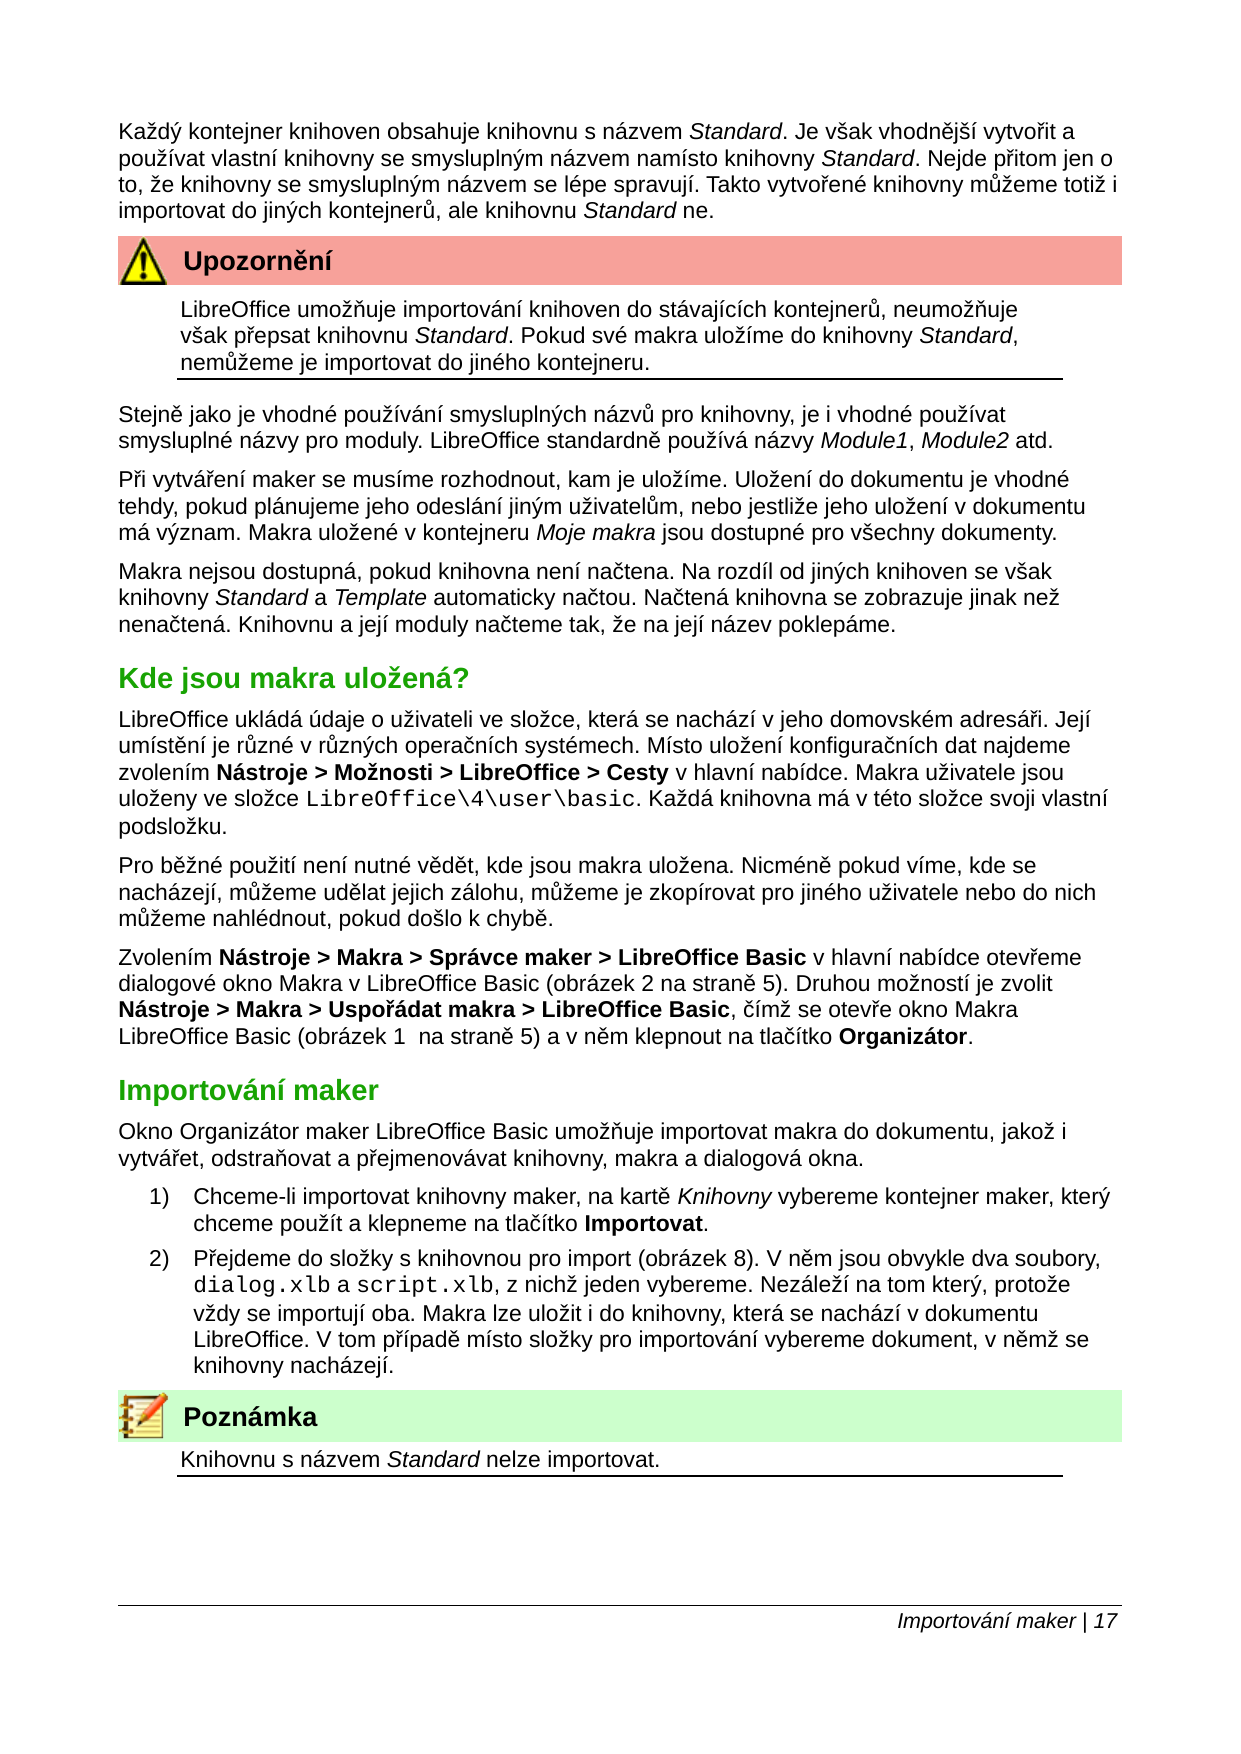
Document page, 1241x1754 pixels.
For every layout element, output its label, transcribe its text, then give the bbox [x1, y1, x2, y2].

text LibreOffice umožňuje importování knihoven do stávajících kontejnerů, neumožňuje však přepsat knihovnu Standard. Pokud své makra uložíme do knihovny Standard, nemůžeme je importovat do jiného kontejneru. [177, 293, 1063, 378]
list Okno Organizátor maker LibreOffice Basic umožňuje importovat makra do dokumentu, jakož i vytvářet, odstraňovat a přejmenovávat knihovny, makra a dialogová okna. [118, 1118, 1122, 1171]
text Každý kontejner knihoven obsahuje knihovnu s názvem Standard. Je však vhodnější vytvořit a používat vlastní knihovny se smysluplným názvem namísto knihovny Standard. Nejde přitom jen o to, že knihovny se smysluplným názvem se lépe spravují. Takto vytvořené knihovny můžeme totiž i importovat do jiných kontejnerů, ale knihovnu Standard ne. [118, 118, 1122, 223]
picture [119, 1391, 170, 1442]
subtitle Upozornění [167, 236, 1122, 285]
text LibreOffice ukládá údaje o uživateli ve složce, která se nachází v jeho domovském adresáři. Její umístění je různé v různých operačních systémech. Místo uložení konfiguračních dat najdeme zvolením Nástroje > Možnosti > LibreOffice > Cesty v hlavní nabídce. Makra uživatele jsou uloženy ve složce LibreOffice\4\user\basic. Každá knihovna má v této složce svoji vlastní podsložku. [118, 706, 1122, 840]
text Makra nejsou dostupná, pokud knihovna není načtena. Na rozdíl od jiných knihoven se však knihovny Standard a Template automaticky načtou. Načtená knihovna se zobrazuje jinak než nenačtená. Knihovnu a její moduly načteme tak, že na její název poklepáme. [118, 558, 1122, 637]
text Zvolením Nástroje > Makra > Správce maker > LibreOffice Basic v hlavní nabídce otevřeme dialogové okno Makra v LibreOffice Basic (obrázek 1 na straně 5). Druhou možností je zvolit Nástroje > Makra > Uspořádat makra > LibreOffice Basic, čímž se otevře okno Makra LibreOffice Basic (obrázek 1 na straně 5) a v něm klepnout na tlačítko Organizátor. [118, 944, 1122, 1049]
subtitle Importování maker [118, 1073, 1122, 1106]
text Knihovnu s názvem Standard nelze importovat. [177, 1442, 1063, 1475]
text Stejně jako je vhodné používání smysluplných názvů pro knihovny, je i vhodné používat smysluplné názvy pro moduly. LibreOffice standardně používá názvy Module1, Module2 atd. [118, 401, 1122, 454]
text Při vytváření maker se musíme rozhodnout, kam je uložíme. Uložení do dokumentu je vhodné tehdy, pokud plánujeme jeho odeslání jiným uživatelům, nebo jestliže jeho uložení v dokumentu má význam. Makra uložené v kontejneru Moje makra jsou dostupné pro všechny dokumenty. [118, 466, 1122, 545]
subtitle Kde jsou makra uložená? [118, 661, 1122, 694]
subtitle Poznámka [118, 1390, 1122, 1442]
list Přejdeme do složky s knihovnou pro import (obrázek 8). V něm jsou obvykle dva soubory, dialog.xlb a script.xlb, z nichž jeden vybereme. Nezáleží na tom který, protože vždy se importují oba. Makra lze uložit i do knihovny, která se nachází v dokumentu LibreOffice. V tom případě místo složky pro importování vybereme dokument, v němž se knihovny nacházejí. [169, 1245, 1122, 1379]
text Pro běžné použití není nutné vědět, kde jsou makra uložena. Nicméně pokud víme, kde se nacházejí, můžeme udělat jejich zálohu, můžeme je zkopírovat pro jiného uživatele nebo do nich můžeme nahlédnout, pokud došlo k chybě. [118, 852, 1122, 931]
list Chceme-li importovat knihovny maker, na kartě Knihovny vybereme kontejner maker, který chceme použít a klepneme na tlačítko Importovat. [169, 1183, 1122, 1236]
picture [119, 236, 167, 285]
